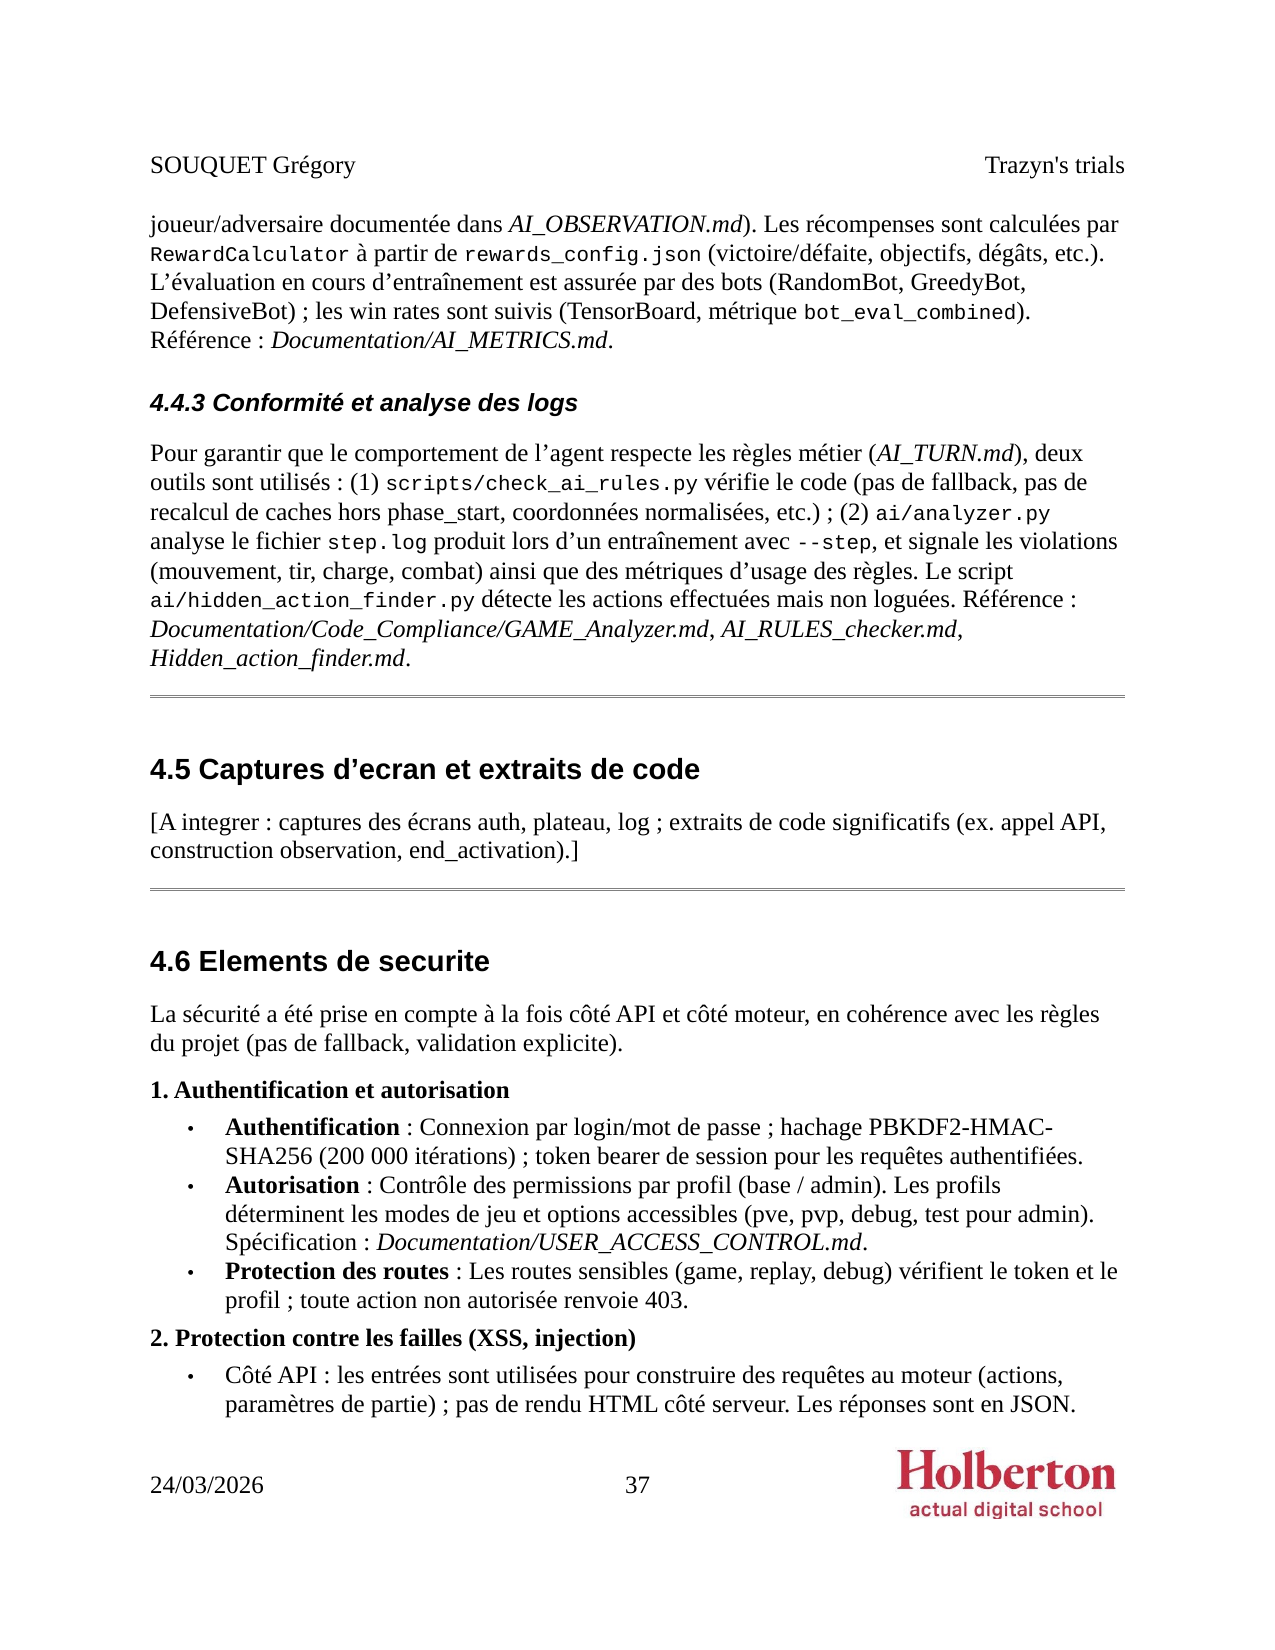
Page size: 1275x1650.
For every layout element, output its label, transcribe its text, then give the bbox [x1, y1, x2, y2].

subtitle 4.4.3 Conformité et analyse des logs [150, 388, 1125, 417]
subtitle 4.5 Captures d’ecran et extraits de code [150, 752, 1125, 785]
text La sécurité a été prise en compte à la fois côté API et côté moteur, en cohérence avec les règles du projet (pas de fallback, validation explicite). [150, 999, 1125, 1057]
picture [886, 1447, 1117, 1519]
list Autorisation : Contrôle des permissions par profil (base / admin). Les profils déterminent les modes de jeu et options accessibles (pve, pvp, debug, test pour admin). Spécification : Documentation/USER_ACCESS_CONTROL.md. [187, 1170, 1125, 1256]
text [A integrer : captures des écrans auth, plateau, log ; extraits de code significatifs (ex. appel API, construction observation, end_activation).] [150, 807, 1125, 864]
text 1. Authentification et autorisation [150, 1075, 1125, 1103]
text joueur/adversaire documentée dans AI_OBSERVATION.md). Les récompenses sont calculées par RewardCalculator à partir de rewards_config.json (victoire/défaite, objectifs, dégâts, etc.). L’évaluation en cours d’entraînement est assurée par des bots (RandomBot, GreedyBot, DefensiveBot) ; les win rates sont suivis (TensorBoard, métrique bot_eval_combined). Référence : Documentation/AI_METRICS.md. [150, 209, 1125, 354]
subtitle 4.6 Elements de securite [150, 944, 1125, 978]
list Protection des routes : Les routes sensibles (game, replay, debug) vérifient le token et le profil ; toute action non autorisée renvoie 403. [187, 1256, 1125, 1314]
text 2. Protection contre les failles (XSS, injection) [150, 1323, 1125, 1351]
list Authentification : Connexion par login/mot de passe ; hachage PBKDF2-HMAC-SHA256 (200 000 itérations) ; token bearer de session pour les requêtes authentifiées. [187, 1112, 1125, 1170]
text Pour garantir que le comportement de l’agent respecte les règles métier (AI_TURN.md), deux outils sont utilisés : (1) scripts/check_ai_rules.py vérifie le code (pas de fallback, pas de recalcul de caches hors phase_start, coordonnées normalisées, etc.) ; (2) ai/analyzer.py analyse le fichier step.log produit lors d’un entraînement avec --step, et signale les violations (mouvement, tir, charge, combat) ainsi que des métriques d’usage des règles. Le script ai/hidden_action_finder.py détecte les actions effectuées mais non loguées. Référence : Documentation/Code_Compliance/GAME_Analyzer.md, AI_RULES_checker.md, Hidden_action_finder.md. [150, 438, 1125, 672]
list Côté API : les entrées sont utilisées pour construire des requêtes au moteur (actions, paramètres de partie) ; pas de rendu HTML côté serveur. Les réponses sont en JSON. [187, 1360, 1125, 1418]
